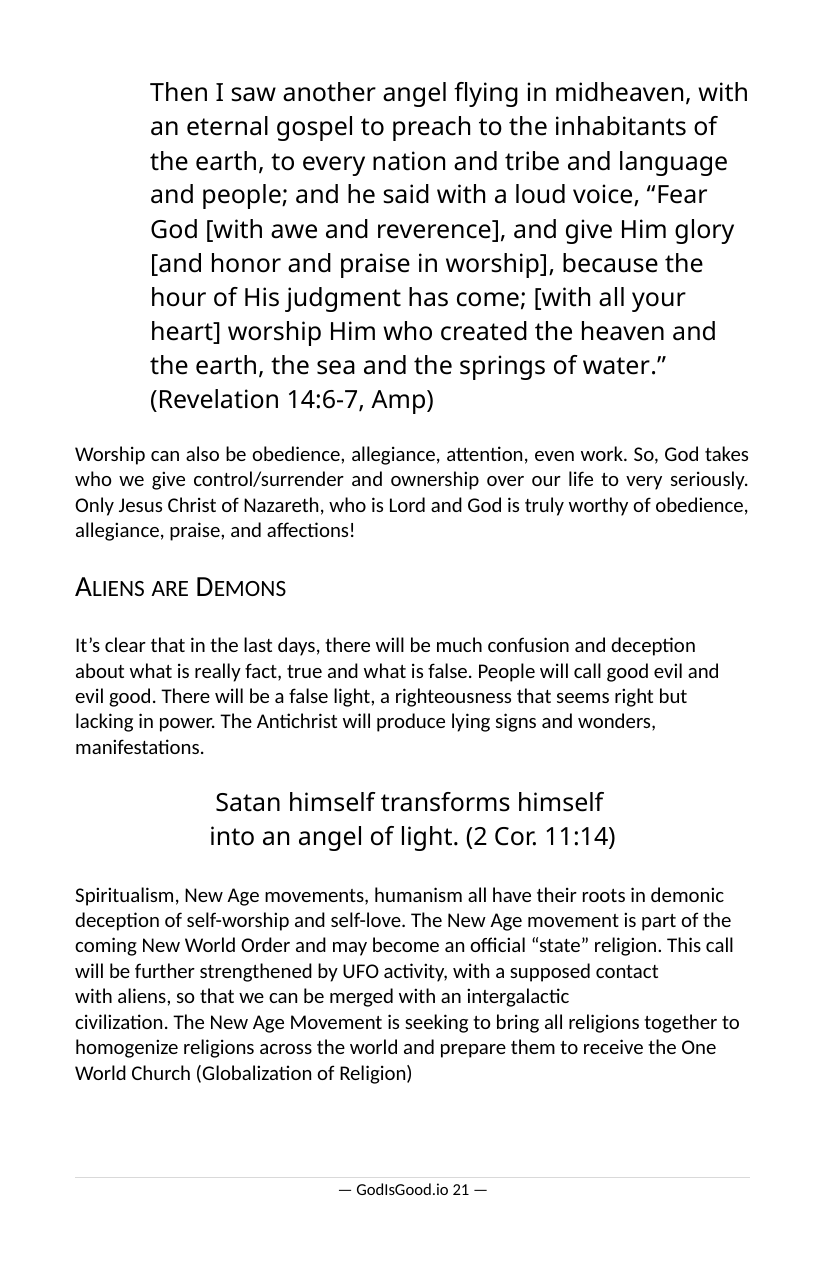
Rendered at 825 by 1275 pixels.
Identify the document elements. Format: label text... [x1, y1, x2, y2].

text civilization. The New Age Movement is seeking to bring all religions together to homogenize religions across the world and prepare them to receive the One World Church (Globalization of Religion) [75, 1009, 750, 1085]
text Aliens are Demons [75, 568, 750, 604]
text Then I saw another angel flying in midheaven, with an eternal gospel to preach to the inhabitants of the earth, to every nation and tribe and language and people; and he said with a loud voice, “Fear God [with awe and reverence], and give Him glory [and honor and praise in worship], because the hour of His judgment has come; [with all your heart] worship Him who created the heaven and the earth, the sea and the springs of water.” (Revelation 14:6-7, Amp) [150, 75, 750, 416]
text It’s clear that in the last days, there will be much confusion and deception about what is really fact, true and what is false. People will call good evil and evil good. There will be a false light, a righteousness that seems right but lacking in power. The Antichrist will produce lying signs and wonders, manifestations. [75, 632, 750, 759]
text Worship can also be obedience, allegiance, attention, even work. So, God takes who we give control/surrender and ownership over our life to very seriously. Only Jesus Christ of Nazareth, who is Lord and God is truly worthy of obedience, allegiance, praise, and affections! [75, 441, 750, 543]
text Spiritualism, New Age movements, humanism all have their roots in demonic deception of self-worship and self-love. The New Age movement is part of the coming New World Order and may become an official “state” religion. This call will be further strengthened by UFO activity, with a supposed contact [75, 882, 750, 983]
text with aliens, so that we can be merged with an intergalactic [75, 983, 750, 1009]
text Satan himself transforms himself into an angel of light. (2 Cor. 11:14) [75, 785, 750, 853]
